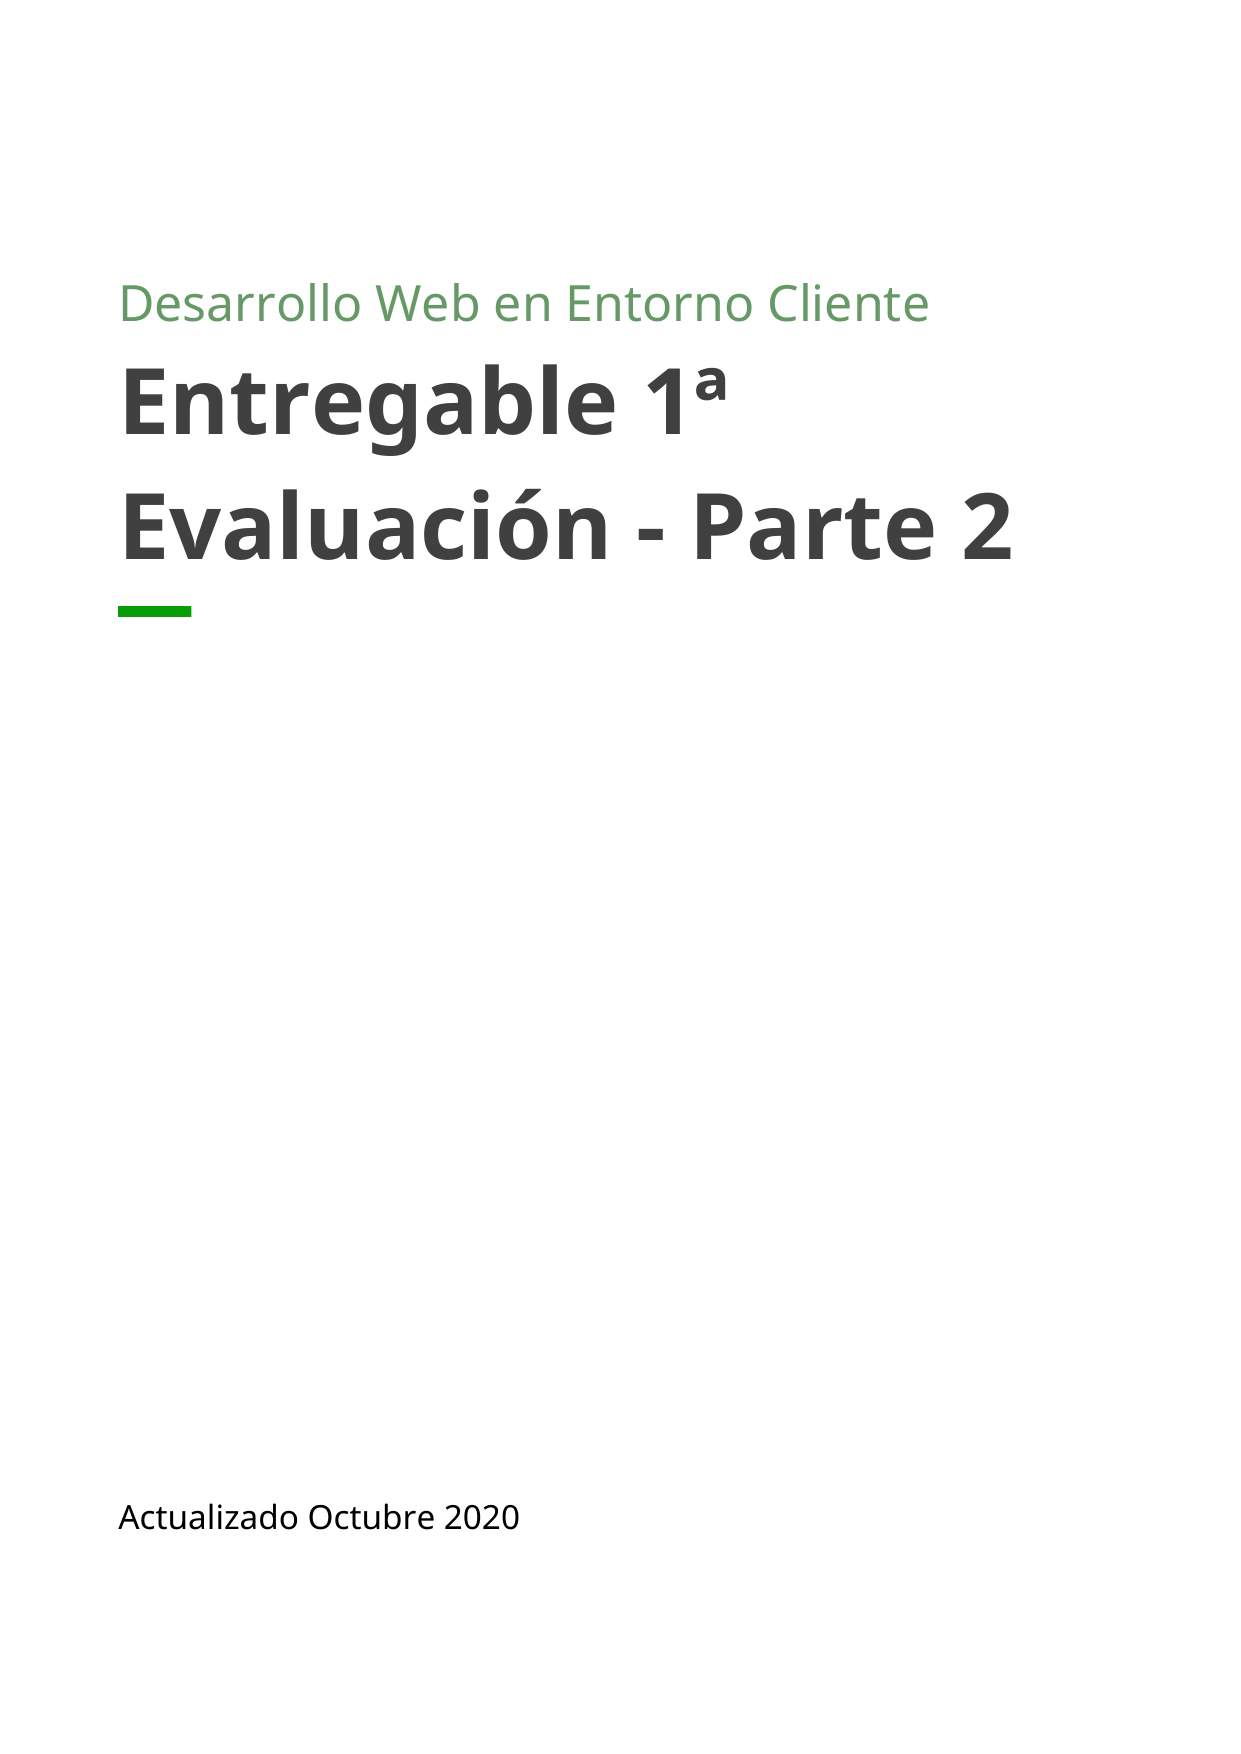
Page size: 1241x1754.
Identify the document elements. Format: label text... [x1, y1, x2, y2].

text Actualizado Octubre 2020 [118, 1493, 1122, 1539]
title Desarrollo Web en Entorno Cliente Entregable 1ª Evaluación - Parte 2 [118, 268, 1122, 586]
picture [118, 606, 192, 617]
